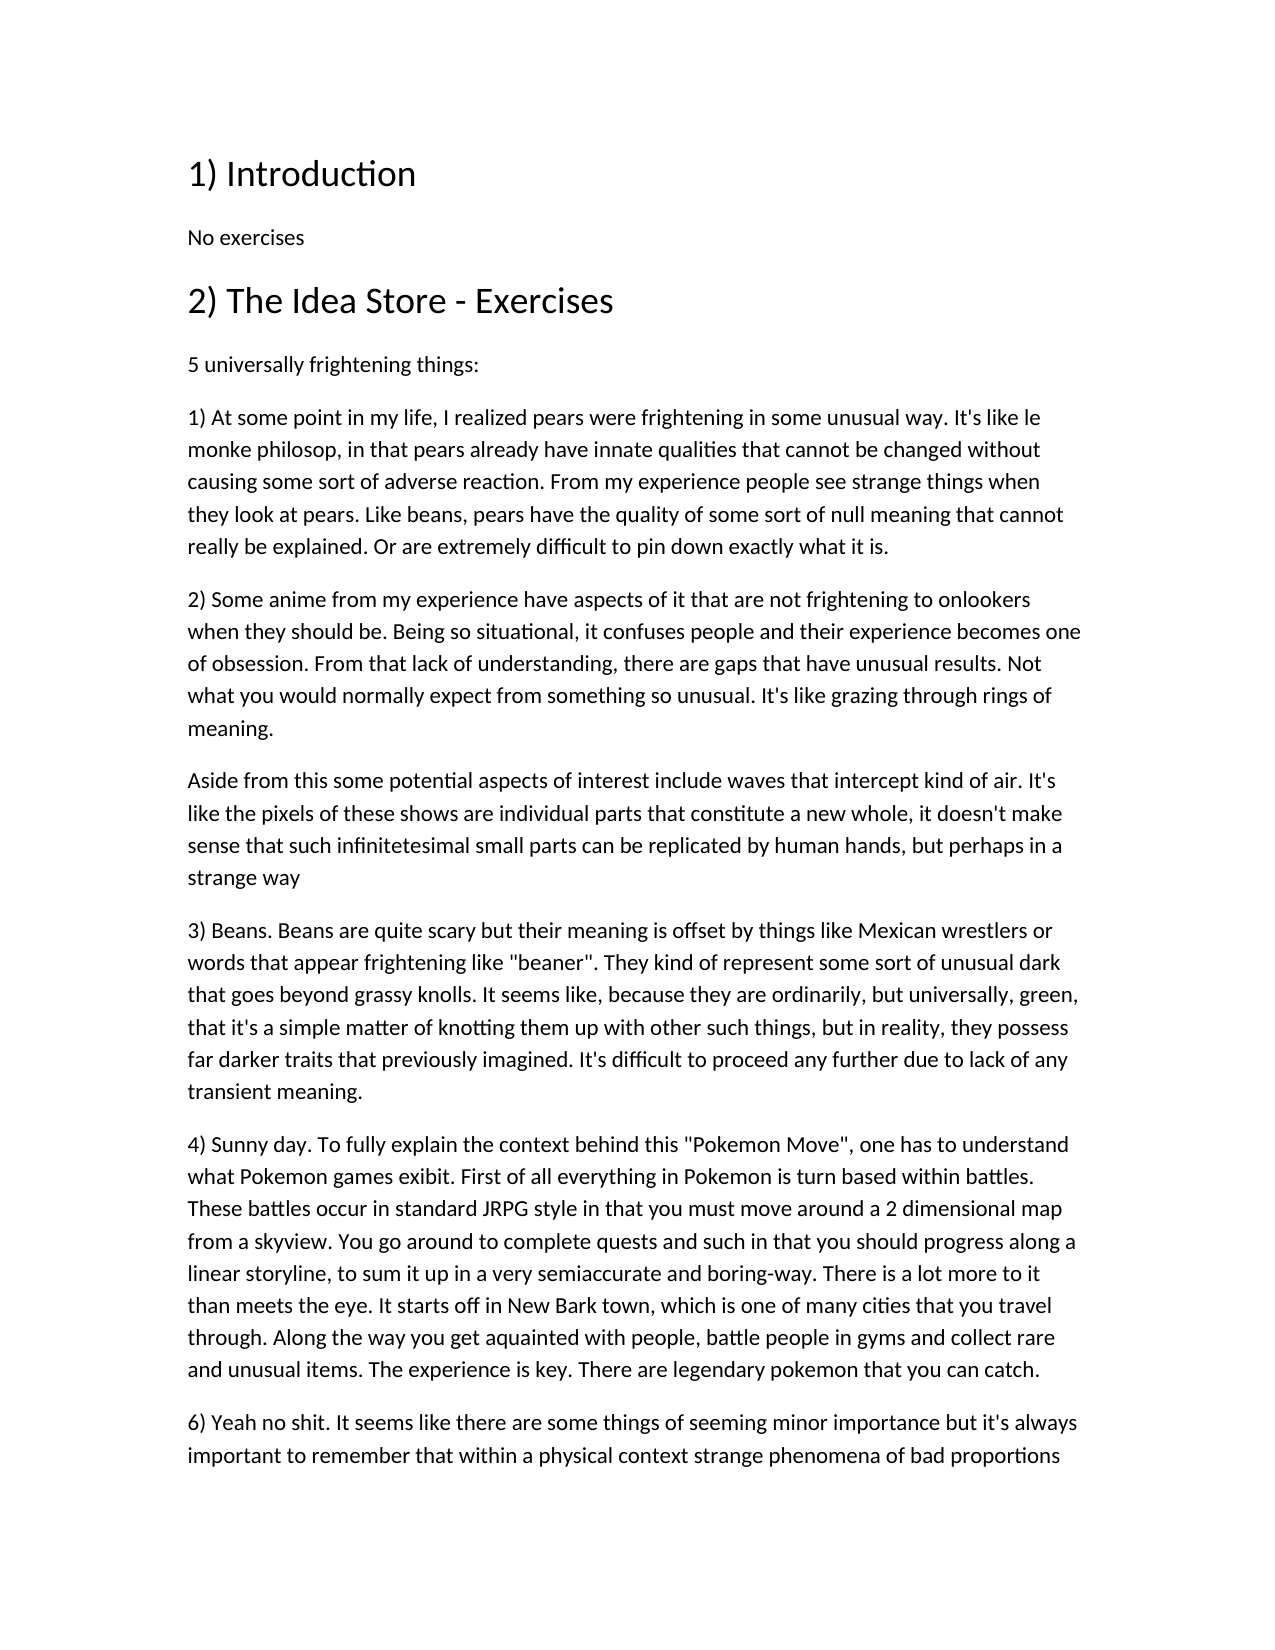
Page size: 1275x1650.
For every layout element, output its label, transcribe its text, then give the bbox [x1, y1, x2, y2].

text 5 universally frightening things: [187, 350, 1087, 378]
text 2) The Idea Store - Exercises [187, 277, 1087, 322]
text 3) Beans. Beans are quite scary but their meaning is offset by things like Mexican wrestlers or words that appear frightening like "beaner". They kind of represent some sort of unusual dark that goes beyond grassy knolls. It seems like, because they are ordinarily, but universally, green, that it's a simple matter of knotting them up with other such things, but in reality, they possess far darker traits that previously imagined. It's difficult to proceed any further due to lack of any transient meaning. [187, 916, 1087, 1105]
text Aside from this some potential aspects of interest include waves that intercept kind of air. It's like the pixels of these shows are individual parts that constitute a new whole, it doesn't make sense that such infinitetesimal small parts can be replicated by human hands, but perhaps in a strange way [187, 767, 1087, 891]
text 4) Sunny day. To fully explain the context behind this "Pokemon Move", one has to understand what Pokemon games exibit. First of all everything in Pokemon is turn based within battles. These battles occur in standard JRPG style in that you must move around a 2 dimensional map from a skyview. You go around to complete quests and such in that you should progress along a linear storyline, to sum it up in a very semiaccurate and boring-way. There is a lot more to it than meets the eye. It starts off in New Bark town, which is one of many cities that you travel through. Along the way you get aquainted with people, battle people in gyms and collect rare and unusual items. The experience is key. There are legendary pokemon that you can catch. [187, 1130, 1087, 1383]
text 6) Yeah no shit. It seems like there are some things of seeming minor importance but it's always important to remember that within a physical context strange phenomena of bad proportions [187, 1408, 1087, 1469]
text 2) Some anime from my experience have aspects of it that are not frightening to onlookers when they should be. Being so situational, it confuses people and their experience becomes one of obsession. From that lack of understanding, there are gaps that have unusual results. Not what you would normally expect from something so unusual. It's like grazing through rings of meaning. [187, 585, 1087, 742]
text 1) At some point in my life, I realized pears were frightening in some unusual way. It's like le monke philosop, in that pears already have innate qualities that cannot be changed without causing some sort of adverse reaction. From my experience people see strange things when they look at pears. Like beans, pears have the quality of some sort of null meaning that cannot really be explained. Or are extremely difficult to pin down exactly what it is. [187, 403, 1087, 560]
text No exercises [187, 223, 1087, 252]
text 1) Introduction [187, 150, 1087, 196]
